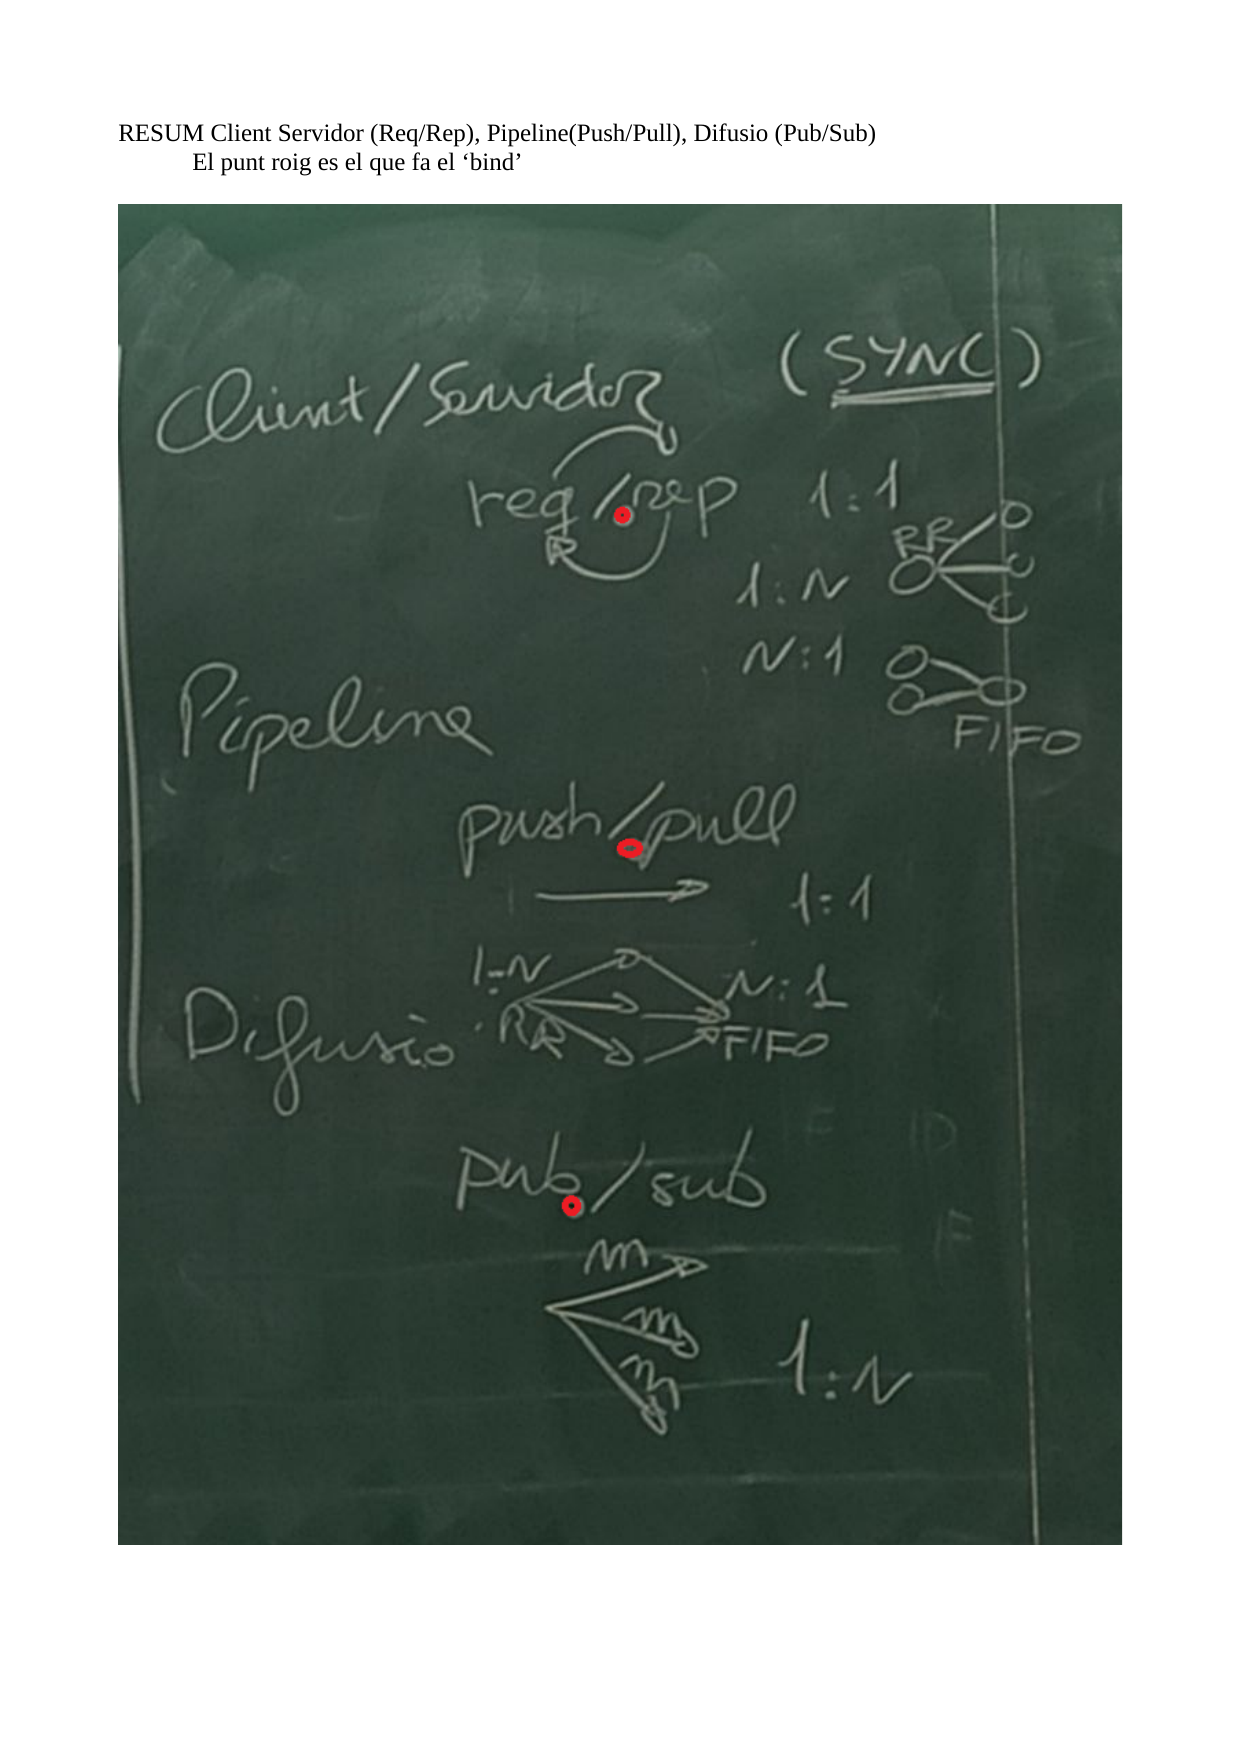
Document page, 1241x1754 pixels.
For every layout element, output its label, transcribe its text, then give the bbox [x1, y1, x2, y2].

text RESUM Client Servidor (Req/Rep), Pipeline(Push/Pull), Difusio (Pub/Sub) [118, 118, 1122, 147]
text El punt roig es el que fa el ‘bind’ [118, 147, 1122, 176]
